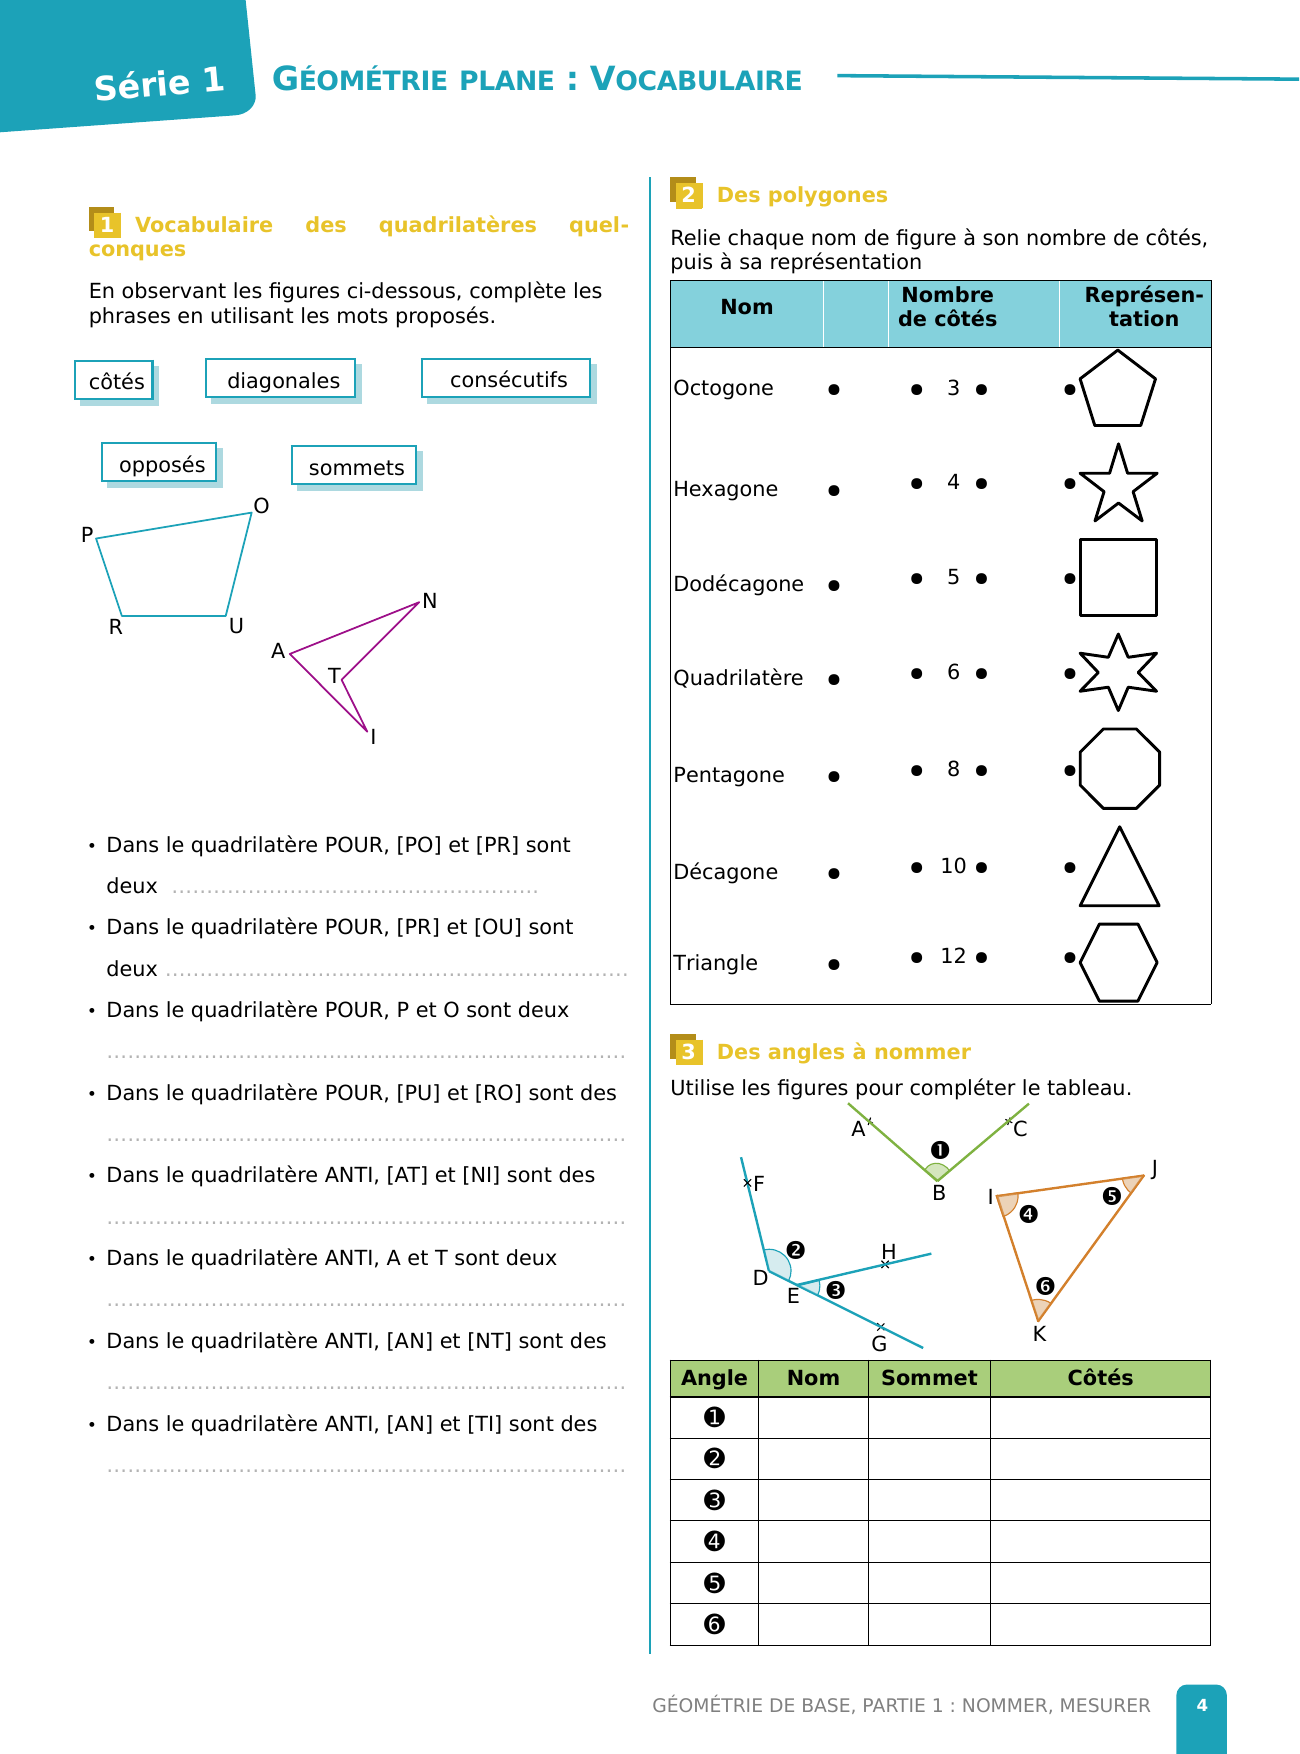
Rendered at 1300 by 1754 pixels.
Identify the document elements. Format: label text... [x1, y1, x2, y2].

table_header [871, 281, 888, 347]
table_cell [1007, 726, 1030, 824]
table_cell [759, 1480, 868, 1520]
table_cell [1060, 536, 1077, 631]
table_cell 4 [936, 441, 971, 536]
text Relie chaque nom de figure à son nombre de côtés, puis à sa représentation [670, 226, 1211, 274]
table_cell [1077, 536, 1211, 631]
table_cell [1007, 441, 1030, 536]
list Dans le quadrilatère ANTI, [AN] et [TI] sont des ……………………………..…………………………………. [88, 1394, 629, 1477]
table_cell [871, 824, 888, 921]
table_cell 12 [936, 921, 971, 1004]
table_cell [889, 631, 936, 726]
subtitle Des polygones [696, 177, 1211, 208]
table_cell [869, 1398, 990, 1438]
table_cell [1060, 441, 1077, 536]
table_cell [871, 348, 888, 441]
table_cell [971, 441, 1007, 536]
table_cell ➊ [671, 1398, 758, 1438]
table_cell [1007, 921, 1030, 1004]
table_cell [971, 536, 1007, 631]
table_cell [869, 1521, 990, 1562]
table_cell ➎ [671, 1563, 758, 1603]
list Dans le quadrilatère POUR, P et O sont deux ……………………………..…………………………………. [88, 981, 629, 1064]
table_cell [1030, 824, 1059, 921]
table_cell [1077, 921, 1211, 1004]
table_cell Triangle [671, 921, 823, 1004]
table_cell [1030, 921, 1059, 1004]
list Dans le quadrilatère ANTI, [AN] et [NT] sont des ……………………………..…………………………………. [88, 1312, 629, 1394]
table_cell 3 [936, 348, 971, 441]
table_header Côtés [991, 1361, 1210, 1396]
table_cell [759, 1398, 868, 1438]
table_cell ➋ [671, 1439, 758, 1479]
list En observant les figures ci-dessous, complète les phrases en utilisant les mots proposés. [88, 279, 629, 328]
table_header [841, 281, 871, 347]
table_cell [869, 1604, 990, 1644]
list Dans le quadrilatère POUR, [PU] et [RO] sont des ……………………………..…………………………………. [88, 1064, 629, 1146]
table_cell [841, 631, 871, 726]
table_cell [824, 921, 841, 1004]
table_cell Dodécagone [671, 536, 823, 631]
table_cell [1030, 441, 1059, 536]
table_header Nombre de côtés [889, 281, 1007, 347]
table_cell [759, 1439, 868, 1479]
table_cell ➏ [671, 1604, 758, 1644]
table_cell [1060, 348, 1077, 441]
list Dans le quadrilatère POUR, [PO] et [PR] sont deux …………………………………………….. [88, 816, 629, 898]
subtitle Vocabulaire des quadrilatères quel­conques [88, 207, 629, 262]
subtitle Des angles à nommer [696, 1034, 1211, 1064]
table_cell [1083, 353, 1153, 424]
table_cell [991, 1563, 1210, 1603]
table_cell [991, 1480, 1210, 1520]
table_header Nom [671, 281, 823, 347]
table_cell [869, 1439, 990, 1479]
table_cell [759, 1521, 868, 1562]
table_header [1060, 281, 1077, 347]
table_cell [1060, 726, 1077, 824]
table_cell [1030, 726, 1059, 824]
table_cell [841, 921, 871, 1004]
list opposés [109, 453, 215, 477]
table_cell [869, 1480, 990, 1520]
table_cell [971, 824, 1007, 921]
table_cell [871, 921, 888, 1004]
table_cell [1060, 631, 1077, 726]
table_cell [991, 1439, 1210, 1479]
table_cell [1007, 348, 1030, 441]
table_cell [871, 536, 888, 631]
table_cell 5 [936, 536, 971, 631]
list côtés [82, 370, 151, 395]
table_header [1007, 281, 1030, 347]
table_cell [1030, 536, 1059, 631]
table_header Angle [671, 1361, 758, 1396]
table_cell [971, 921, 1007, 1004]
table_cell [991, 1521, 1210, 1562]
table_cell [871, 631, 888, 726]
table_cell [1077, 824, 1211, 921]
table_cell Octogone [671, 348, 823, 441]
table_cell [824, 536, 841, 631]
table_cell ➍ [671, 1521, 758, 1562]
list sommets [299, 456, 415, 480]
table_cell [1030, 348, 1059, 441]
table_cell [841, 726, 871, 824]
table_cell Pentagone [671, 726, 823, 824]
table_cell [824, 348, 841, 441]
table_cell Quadrilatère [671, 631, 823, 726]
table_cell [991, 1604, 1210, 1644]
table_cell [824, 726, 841, 824]
table_cell [1077, 726, 1211, 824]
text Utilise les figures pour compléter le tableau. [670, 1076, 1211, 1101]
table_cell [1030, 631, 1059, 726]
table_cell [889, 536, 936, 631]
table_cell [841, 536, 871, 631]
list Dans le quadrilatère POUR, [PR] et [OU] sont deux ……………………...…………………………………. [88, 898, 629, 981]
table_cell [889, 348, 936, 441]
table_cell [971, 631, 1007, 726]
list Dans le quadrilatère ANTI, A et T sont deux ……………………………..…………………………………. [88, 1229, 629, 1312]
table_cell [1077, 441, 1211, 536]
table_cell [1007, 631, 1030, 726]
table_header Représen-ta­tion [1077, 281, 1211, 347]
table_cell [889, 726, 936, 824]
table_cell [1077, 631, 1211, 726]
table_header Nom [759, 1361, 868, 1396]
table_cell [824, 631, 841, 726]
table_cell [971, 348, 1007, 441]
table_cell Décagone [671, 824, 823, 921]
table_cell [889, 824, 936, 921]
list diagonales [213, 369, 354, 393]
table_cell [1077, 348, 1211, 441]
table_cell Hexagone [671, 441, 823, 536]
table_cell [841, 348, 871, 441]
table_cell [1060, 921, 1077, 1004]
list consécutifs [428, 368, 589, 393]
table_cell [1007, 824, 1030, 921]
table_cell 8 [936, 726, 971, 824]
table_header [824, 281, 841, 347]
table_cell [991, 1398, 1210, 1438]
table_cell [889, 441, 936, 536]
table_cell [824, 441, 841, 536]
table_cell [889, 921, 936, 1004]
table_cell [871, 726, 888, 824]
table_cell [824, 824, 841, 921]
list Dans le quadrilatère ANTI, [AT] et [NI] sont des ……………………………..…………………………………. [88, 1146, 629, 1229]
table_header Sommet [869, 1361, 990, 1396]
table_cell [759, 1604, 868, 1644]
table_cell [1060, 824, 1077, 921]
table_cell [871, 441, 888, 536]
table_cell [971, 726, 1007, 824]
table_cell [841, 824, 871, 921]
table_cell [869, 1563, 990, 1603]
table_cell 10 [936, 824, 971, 921]
table_header [1030, 281, 1059, 347]
table_cell [759, 1563, 868, 1603]
table_cell 6 [936, 631, 971, 726]
table_cell [1007, 536, 1030, 631]
table_cell ➌ [671, 1480, 758, 1520]
table_cell [841, 441, 871, 536]
